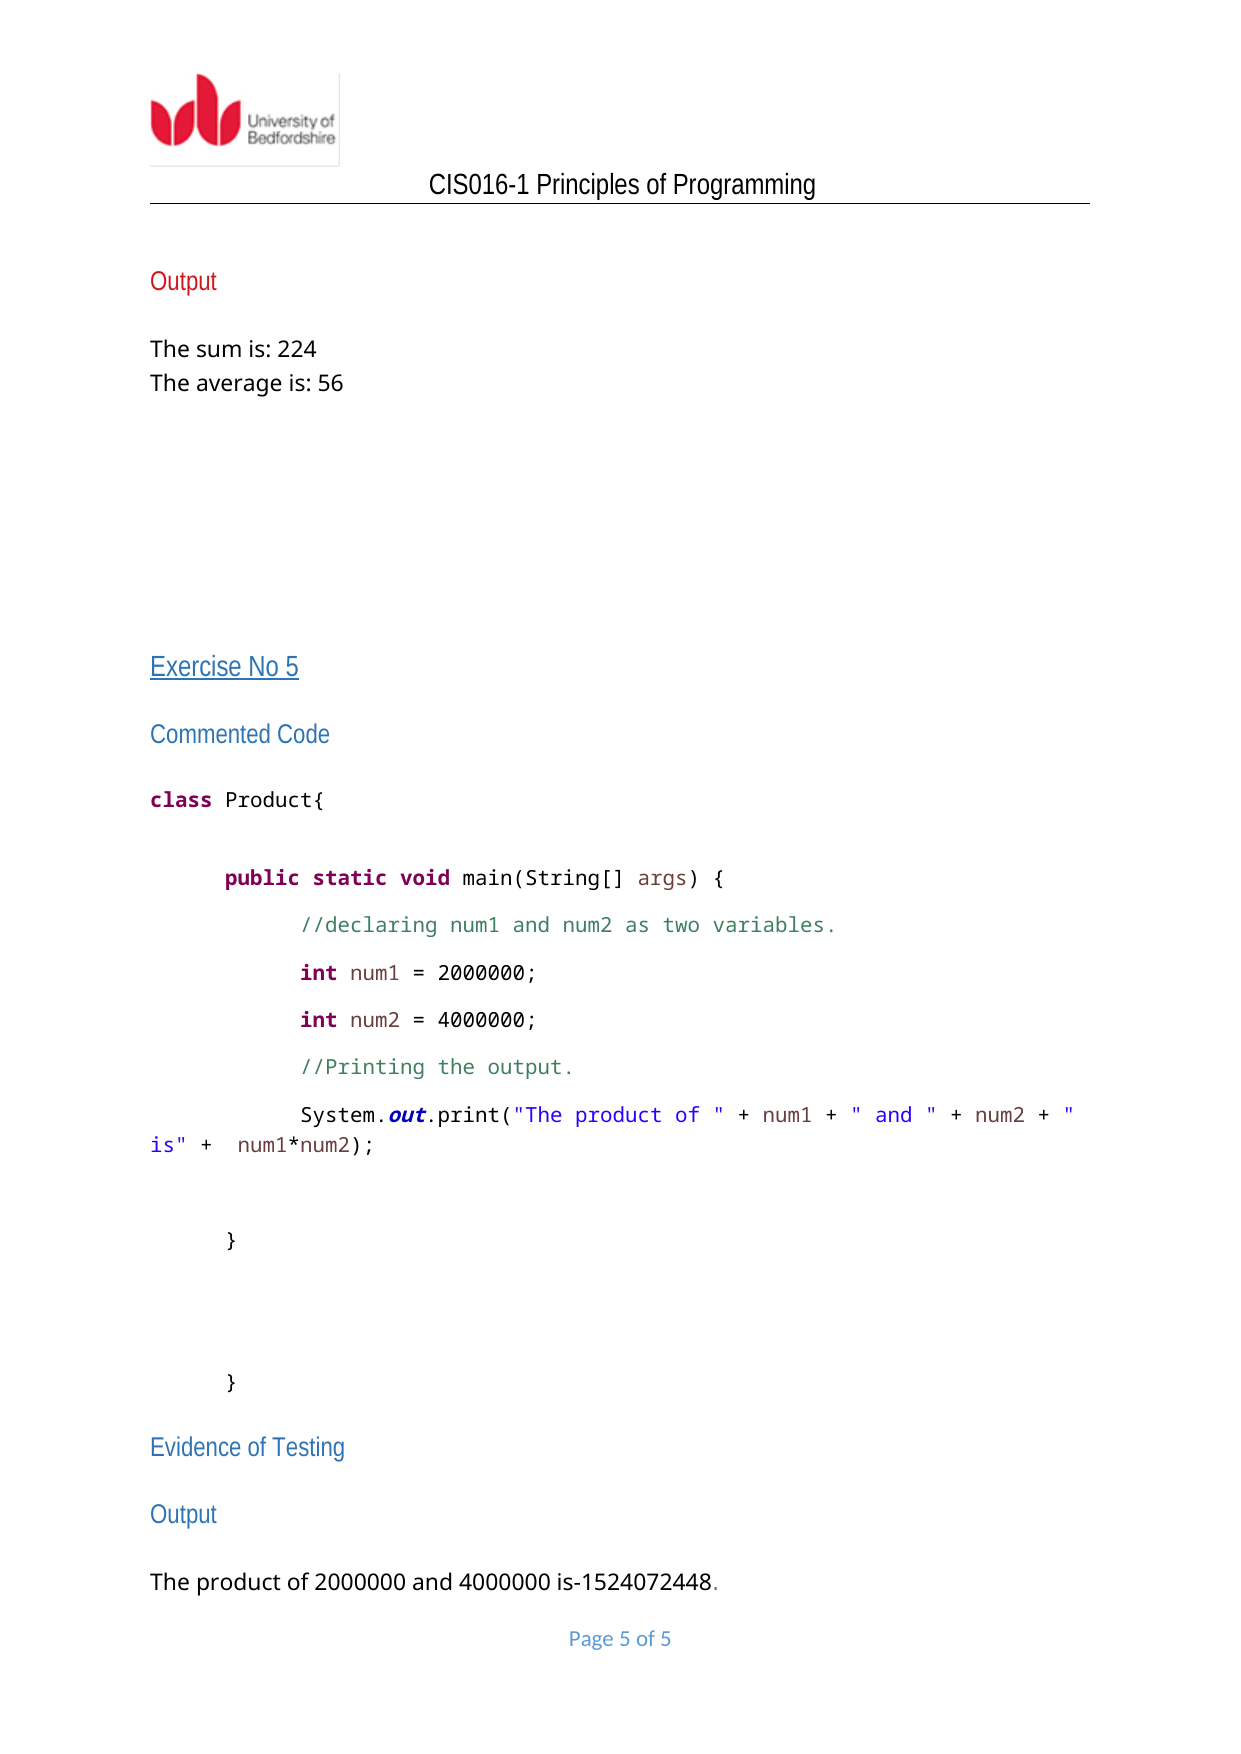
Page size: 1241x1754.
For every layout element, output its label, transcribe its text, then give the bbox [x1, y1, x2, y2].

text int num1 = 2000000; [150, 958, 1090, 986]
text The product of 2000000 and 4000000 is-1524072448. [150, 1564, 1090, 1597]
text System.out.print("The product of " + num1 + " and " + num2 + " is" + num1*num2); [150, 1100, 1090, 1159]
text Output [150, 266, 1090, 297]
text //Printing the output. [150, 1052, 1090, 1081]
picture [150, 73, 341, 168]
text The average is: 56 [150, 366, 1090, 398]
text Exercise No 5 [150, 649, 1090, 682]
text public static void main(String[] args) { [150, 863, 1090, 892]
text //declaring num1 and num2 as two variables. [150, 911, 1090, 939]
text Evidence of Testing [150, 1431, 1090, 1462]
text } [150, 1367, 1090, 1395]
text } [150, 1225, 1090, 1253]
text int num2 = 4000000; [150, 1005, 1090, 1033]
text The sum is: 224 [150, 333, 1090, 364]
text class Product{ [150, 785, 1090, 814]
text Commented Code [150, 718, 1090, 749]
text Output [150, 1498, 1090, 1529]
